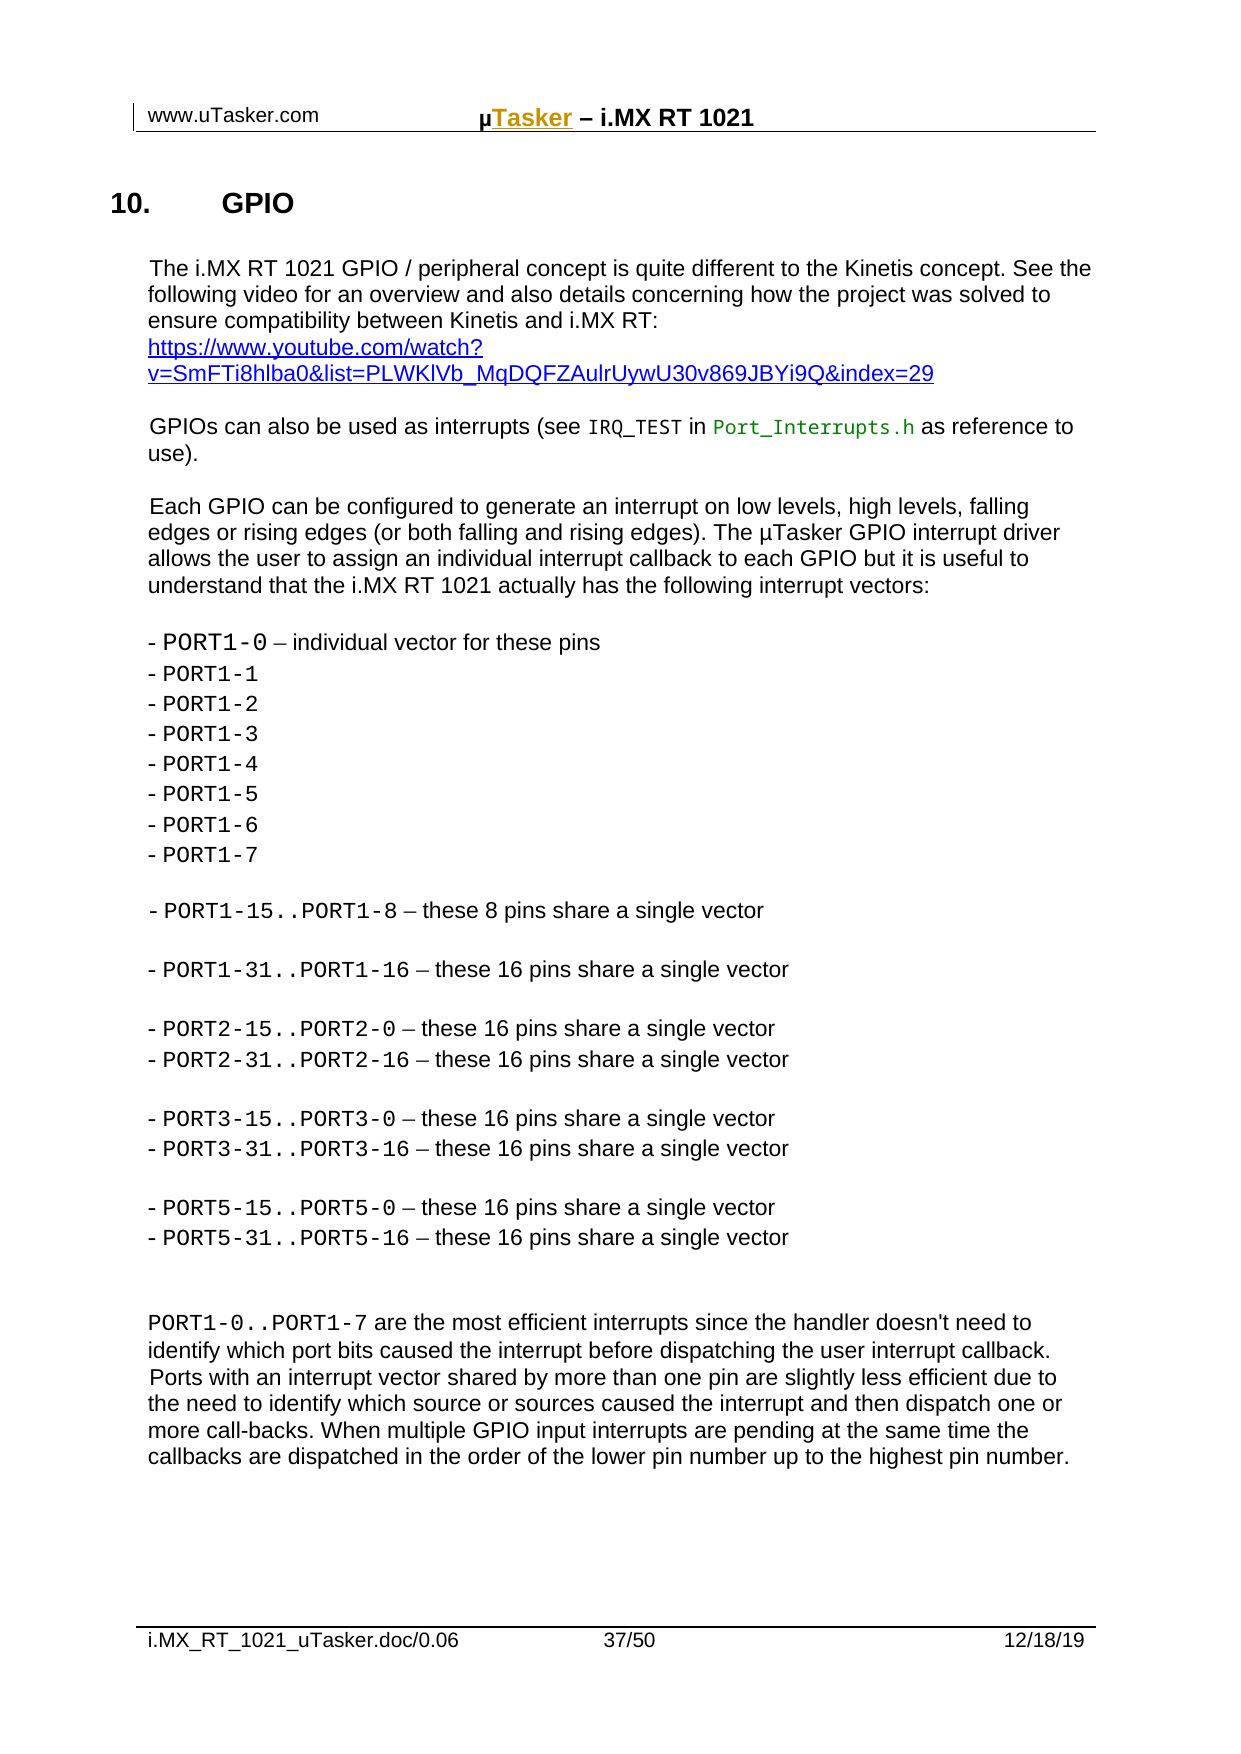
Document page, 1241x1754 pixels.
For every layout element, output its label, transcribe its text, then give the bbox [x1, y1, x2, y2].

text GPIOs can also be used as interrupts (see IRQ_TEST in Port_Interrupts.h as reference to use). [148, 413, 1093, 466]
text - PORT2-15..PORT2-0 – these 16 pins share a single vector - PORT2-31..PORT2-16 – these 16 pins share a single vector - PORT3-15..PORT3-0 – these 16 pins share a single vector - PORT3-31..PORT3-16 – these 16 pins share a single vector - PORT5-15..PORT5-0 – these 16 pins share a single vector - PORT5-31..PORT5-16 – these 16 pins share a single vector [148, 985, 1093, 1252]
subtitle GPIO [110, 186, 1093, 219]
text The i.MX RT 1021 GPIO / peripheral concept is quite different to the Kinetis concept. See the following video for an overview and also details concerning how the project was solved to ensure compatibility between Kinetis and i.MX RT: https://www.youtube.com/watch?v=SmFTi8hlba0&list=PLWKlVb_MqDQFZAulrUywU30v869JBYi9Q&index=29 [148, 254, 1093, 386]
text PORT1-0..PORT1-7 are the most efficient interrupts since the handler doesn't need to identify which port bits caused the interrupt before dispatching the user interrupt callback. [148, 1278, 1093, 1364]
text - PORT1-31..PORT1-16 – these 16 pins share a single vector [148, 926, 1093, 985]
text Each GPIO can be configured to generate an interrupt on low levels, high levels, falling edges or rising edges (or both falling and rising edges). The µTasker GPIO interrupt driver allows the user to assign an individual interrupt callback to each GPIO but it is useful to understand that the i.MX RT 1021 actually has the following interrupt vectors: - PORT1-0 – individual vector for these pins - PORT1-1 - PORT1-2 - PORT1-3 - PORT1-4 - PORT1-5 - PORT1-6 - PORT1-7 [148, 493, 1093, 869]
text - PORT1-15..PORT1-8 – these 8 pins share a single vector [148, 896, 1093, 926]
text Ports with an interrupt vector shared by more than one pin are slightly less efficient due to the need to identify which source or sources caused the interrupt and then dispatch one or more call-backs. When multiple GPIO input interrupts are pending at the same time the callbacks are dispatched in the order of the lower pin number up to the highest pin number. [148, 1364, 1093, 1469]
